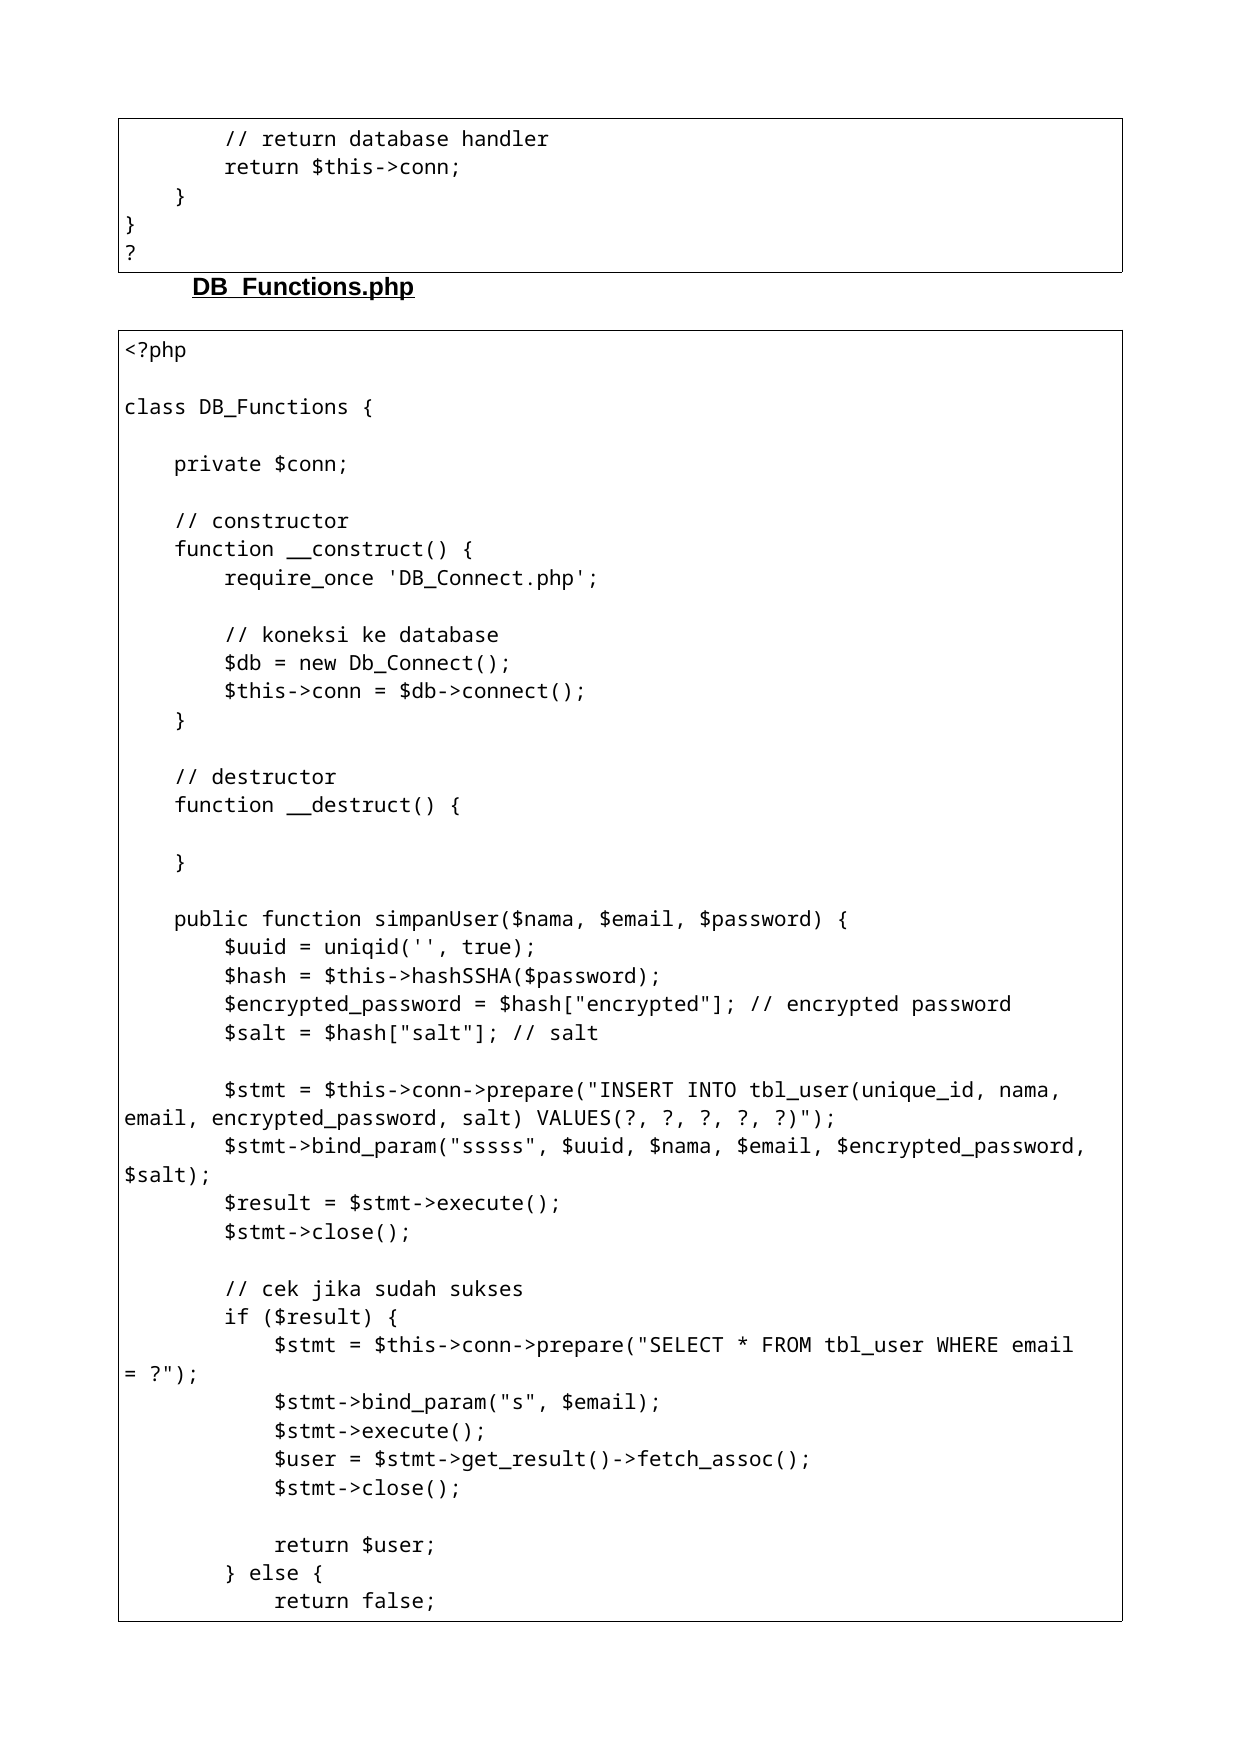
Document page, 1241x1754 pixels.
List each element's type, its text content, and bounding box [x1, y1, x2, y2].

table_header // return database handler return $this->conn; } } ? [119, 119, 1122, 272]
text DB_Functions.php [118, 273, 1122, 301]
table_header <?php class DB_Functions { private $conn; // constructor function __construct() { require_once 'DB_Connect.php'; // koneksi ke database $db = new Db_Connect(); $this->conn = $db->connect(); } // destructor function __destruct() { } public function simpanUser($nama, $email, $password) { $uuid = uniqid('', true); $hash = $this->hashSSHA($password); $encrypted_password = $hash["encrypted"]; // encrypted password $salt = $hash["salt"]; // salt $stmt = $this->conn->prepare("INSERT INTO tbl_user(unique_id, nama, email, encrypted_password, salt) VALUES(?, ?, ?, ?, ?)"); $stmt->bind_param("sssss", $uuid, $nama, $email, $encrypted_password, $salt); $result = $stmt->execute(); $stmt->close(); // cek jika sudah sukses if ($result) { $stmt = $this->conn->prepare("SELECT * FROM tbl_user WHERE email = ?"); $stmt->bind_param("s", $email); $stmt->execute(); $user = $stmt->get_result()->fetch_assoc(); $stmt->close(); return $user; } else { return false; [119, 331, 1122, 1621]
